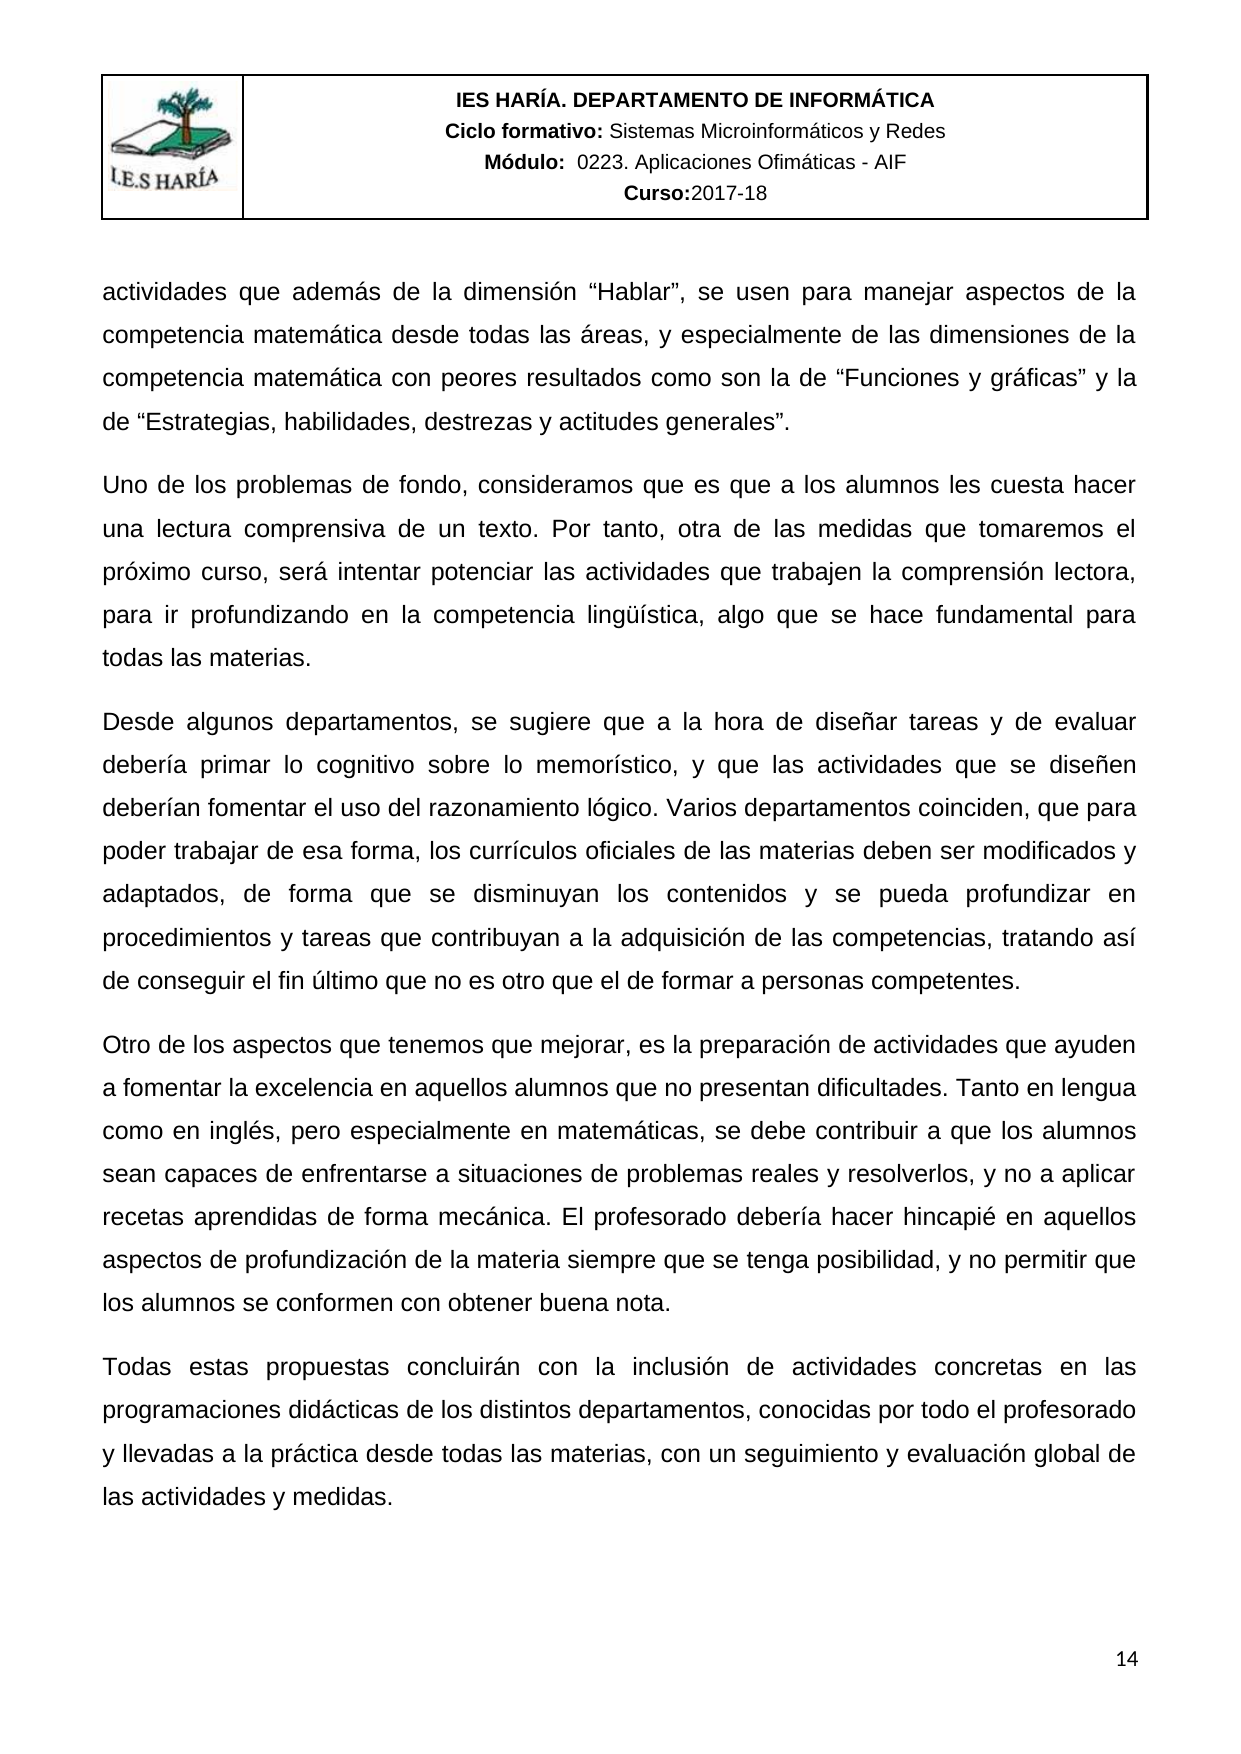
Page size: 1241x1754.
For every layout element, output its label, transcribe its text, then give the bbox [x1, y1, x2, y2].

text Otro de los aspectos que tenemos que mejorar, es la preparación de actividades que ayuden a fomentar la excelencia en aquellos alumnos que no presentan dificultades. Tanto en lengua como en inglés, pero especialmente en matemáticas, se debe contribuir a que los alumnos sean capaces de enfrentarse a situaciones de problemas reales y resolverlos, y no a aplicar recetas aprendidas de forma mecánica. El profesorado debería hacer hincapié en aquellos aspectos de profundización de la materia siempre que se tenga posibilidad, y no permitir que los alumnos se conformen con obtener buena nota. [102, 1029, 1138, 1317]
text Todas estas propuestas concluirán con la inclusión de actividades concretas en las programaciones didácticas de los distintos departamentos, conocidas por todo el profesorado y llevadas a la práctica desde todas las materias, con un seguimiento y evaluación global de las actividades y medidas. [102, 1352, 1138, 1510]
text actividades que además de la dimensión “Hablar”, se usen para manejar aspectos de la competencia matemática desde todas las áreas, y especialmente de las dimensiones de la competencia matemática con peores resultados como son la de “Funciones y gráficas” y la de “Estrategias, habilidades, destrezas y actitudes generales”. [102, 277, 1138, 435]
picture [107, 81, 238, 191]
text Uno de los problemas de fondo, consideramos que es que a los alumnos les cuesta hacer una lectura comprensiva de un texto. Por tanto, otra de las medidas que tomaremos el próximo curso, será intentar potenciar las actividades que trabajen la comprensión lectora, para ir profundizando en la competencia lingüística, algo que se hace fundamental para todas las materias. [102, 470, 1138, 672]
text Desde algunos departamentos, se sugiere que a la hora de diseñar tareas y de evaluar debería primar lo cognitivo sobre lo memorístico, y que las actividades que se diseñen deberían fomentar el uso del razonamiento lógico. Varios departamentos coinciden, que para poder trabajar de esa forma, los currículos oficiales de las materias deben ser modificados y adaptados, de forma que se disminuyan los contenidos y se pueda profundizar en procedimientos y tareas que contribuyan a la adquisición de las competencias, tratando así de conseguir el fin último que no es otro que el de formar a personas competentes. [102, 707, 1138, 994]
